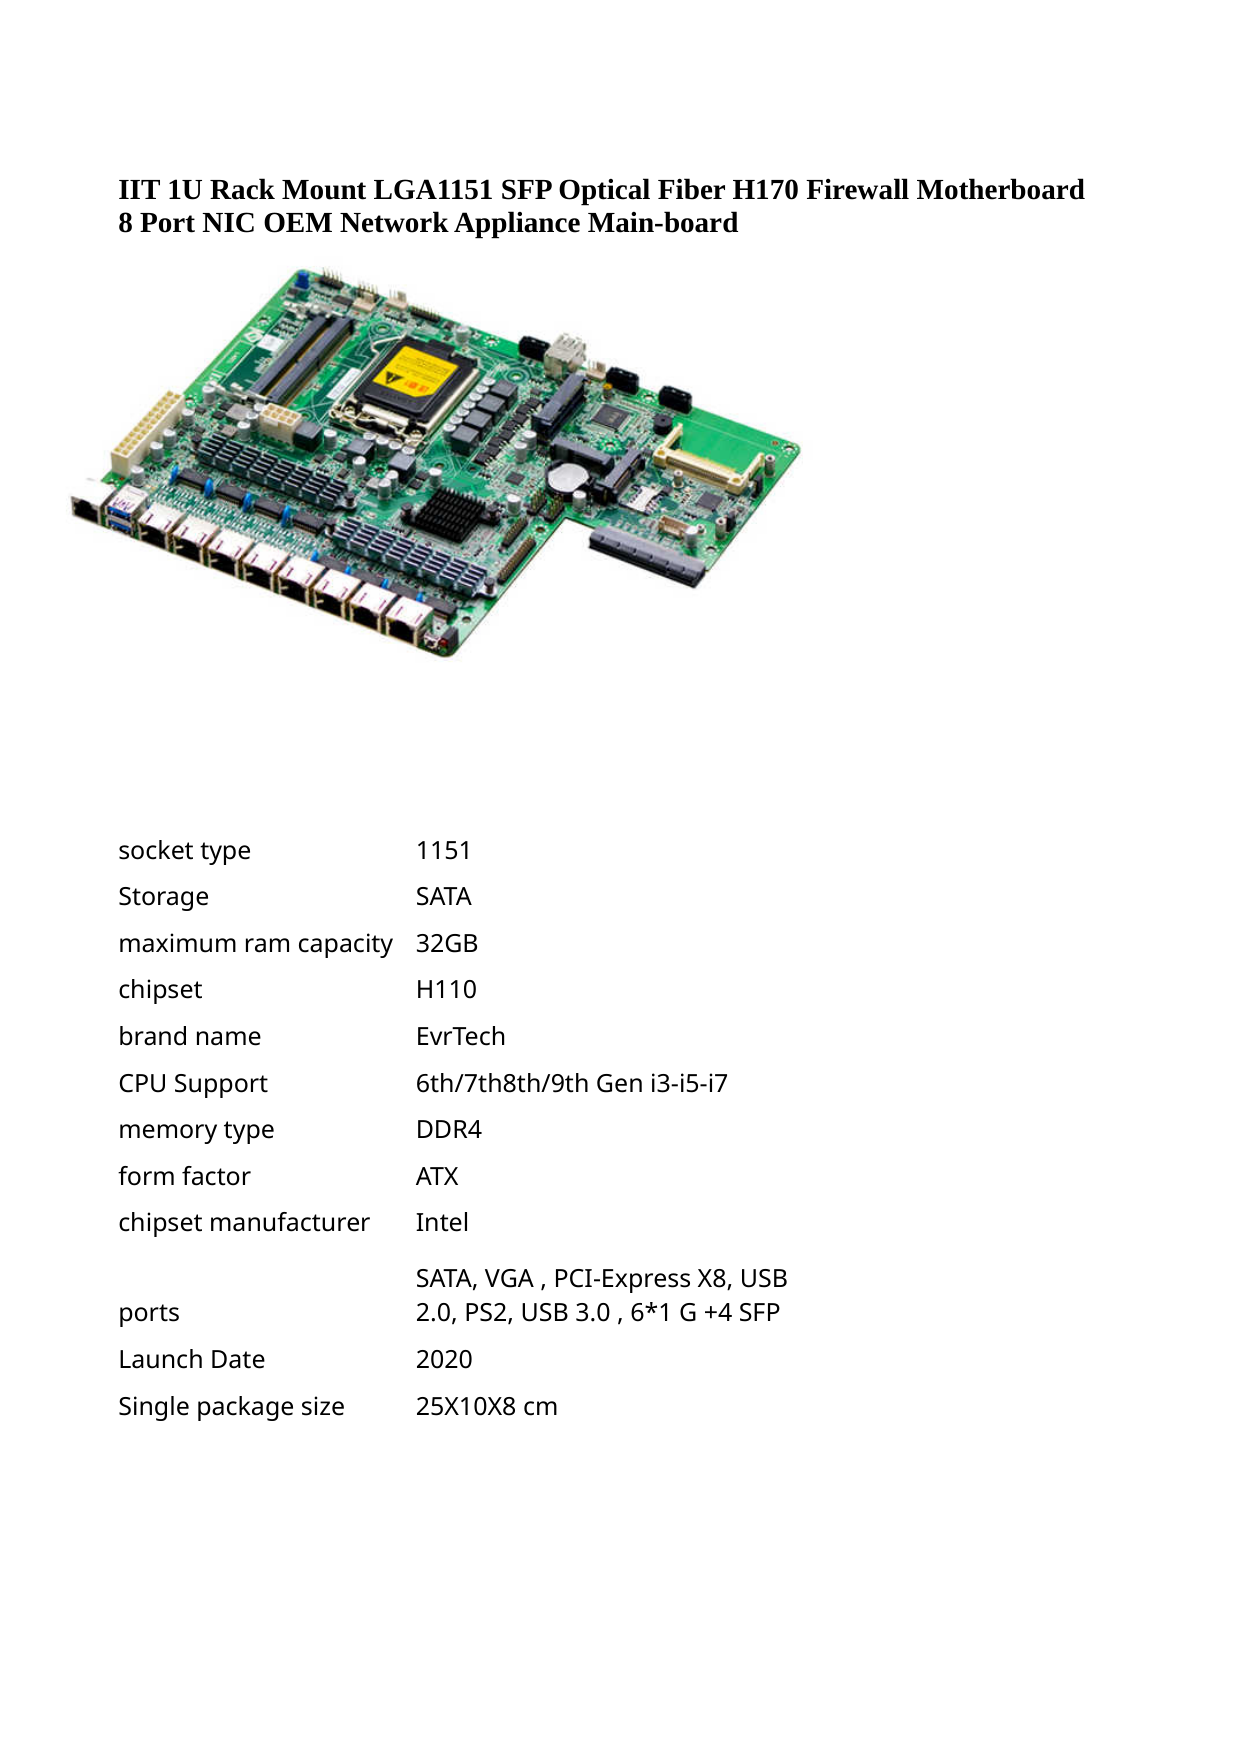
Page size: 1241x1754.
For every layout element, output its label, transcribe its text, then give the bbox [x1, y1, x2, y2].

table_cell SATA, VGA , PCI-Express X8, USB 2.0, PS2, USB 3.0 , 6*1 G +4 SFP [413, 1239, 819, 1329]
table_cell brand name [115, 1006, 412, 1053]
table_cell CPU Support [115, 1053, 412, 1099]
table_cell EvrTech [413, 1006, 819, 1053]
table_cell maximum ram capacity [115, 913, 412, 960]
table_cell 2020 [413, 1329, 819, 1376]
table_cell form factor [115, 1146, 412, 1192]
table_cell 6th/7th8th/9th Gen i3-i5-i7 [413, 1053, 819, 1099]
table_cell Intel [413, 1193, 819, 1239]
table_cell Launch Date [115, 1329, 412, 1376]
table_cell Storage [115, 874, 412, 913]
table_cell DDR4 [413, 1099, 819, 1146]
table_cell 32GB [413, 913, 819, 960]
subtitle IIT 1U Rack Mount LGA1151 SFP Optical Fiber H170 Firewall Motherboard 8 Port NIC OEM Network Appliance Main-board [849, 172, 1122, 239]
table_cell H110 [413, 960, 819, 1006]
table_cell ATX [413, 1146, 819, 1192]
table_cell chipset [115, 960, 412, 1006]
table_cell Single package size [115, 1376, 412, 1422]
picture [20, 45, 849, 874]
table_cell ports [115, 1239, 412, 1329]
table_cell SATA [413, 874, 819, 913]
table_cell chipset manufacturer [115, 1193, 412, 1239]
table_cell memory type [115, 1099, 412, 1146]
table_cell 25X10X8 cm [413, 1376, 819, 1422]
